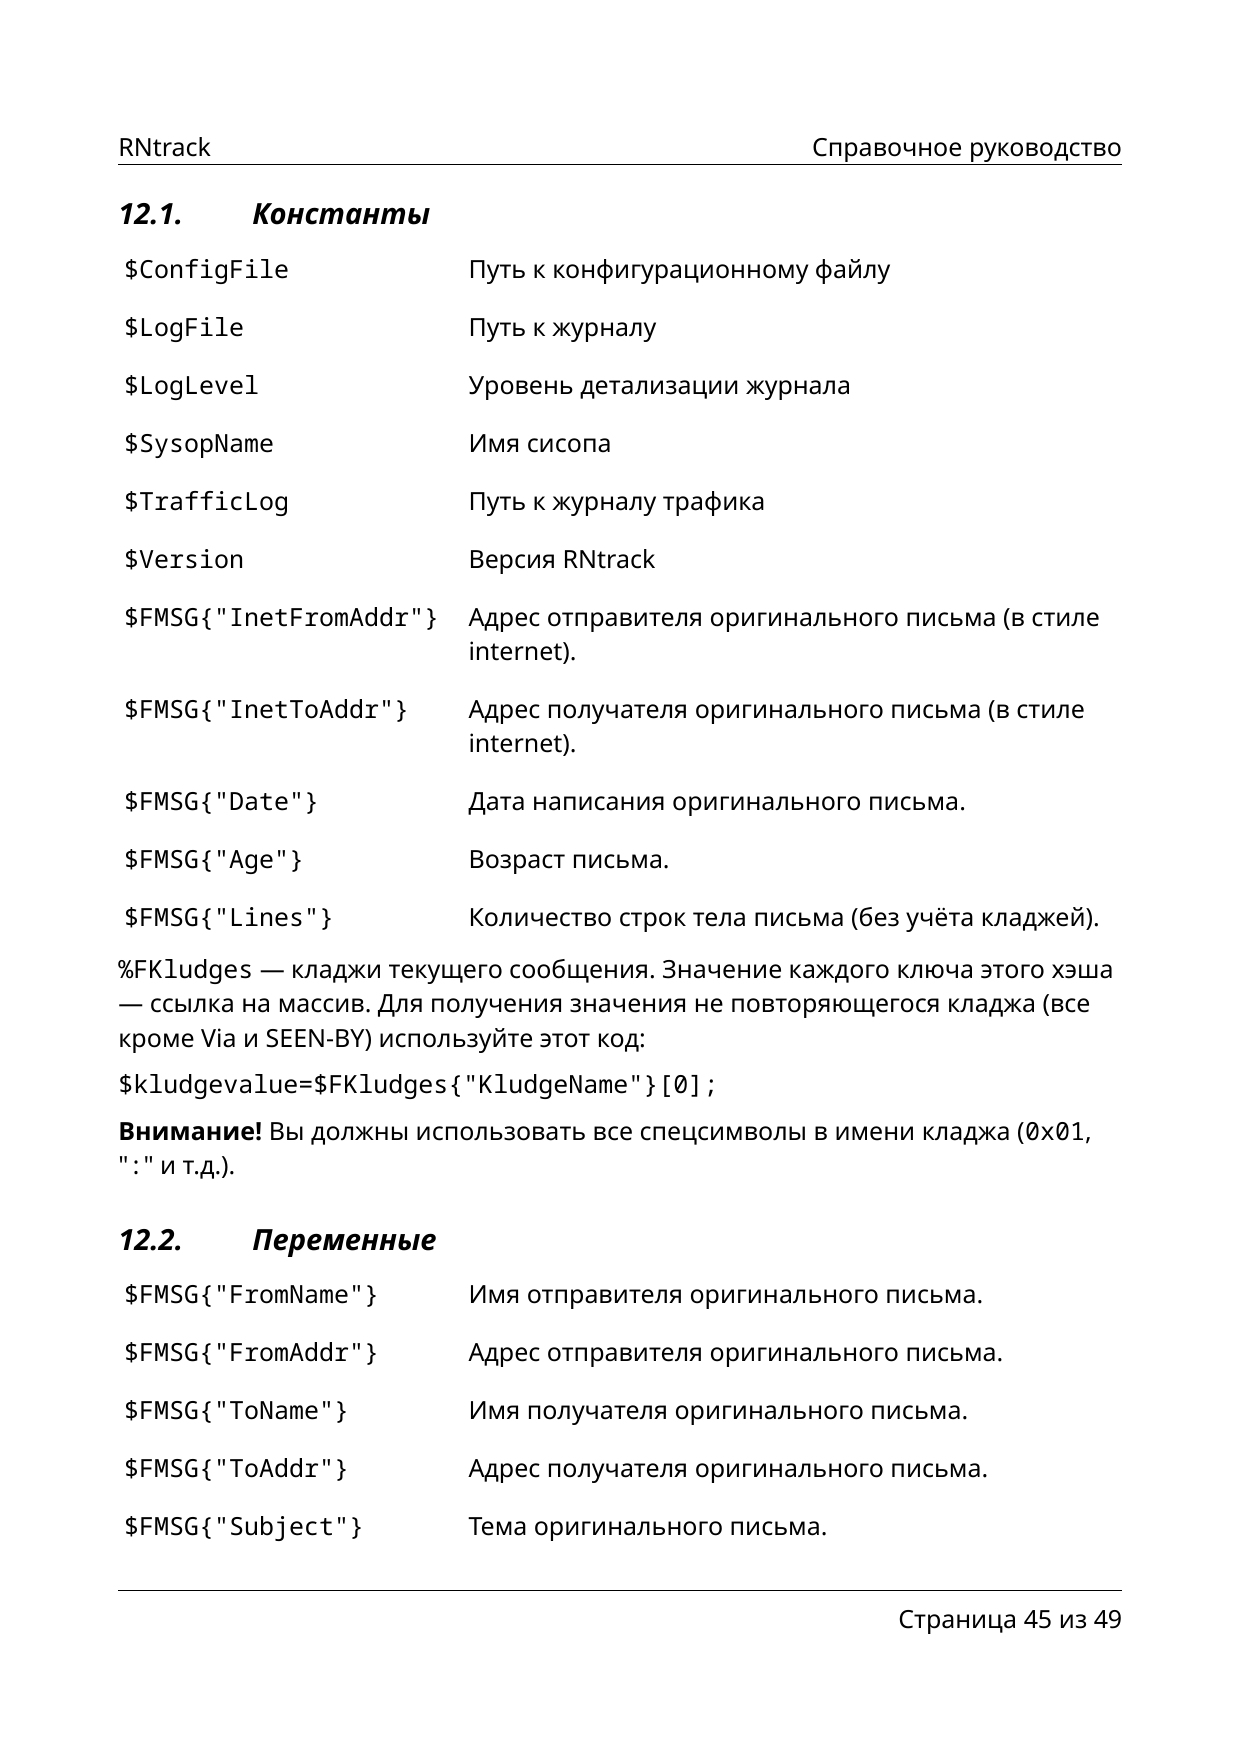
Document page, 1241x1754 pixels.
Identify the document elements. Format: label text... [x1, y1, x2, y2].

table_cell Количество строк тела письма (без учёта кладжей). [463, 894, 1122, 952]
table_cell $FMSG{"ToName"} [118, 1387, 462, 1445]
table_cell $FMSG{"Lines"} [118, 894, 462, 952]
table_cell Возраст письма. [463, 836, 1122, 894]
table_header Имя отправителя оригинального письма. [463, 1271, 1122, 1329]
text %FKludges — кладжи текущего сообщения. Значение каждого ключа этого хэша — ссылка на массив. Для получения значения не повторяющегося кладжа (все кроме Via и SEEN-BY) используйте этот код: [118, 952, 1122, 1054]
table_cell $FMSG{"ToAddr"} [118, 1445, 462, 1503]
table_cell $LogLevel [118, 362, 462, 420]
subtitle Константы [118, 193, 1122, 233]
subtitle Переменные [118, 1219, 1122, 1259]
table_cell $FMSG{"Date"} [118, 778, 462, 836]
text $kludgevalue=$FKludges{"KludgeName"}[0]; [118, 1067, 1122, 1101]
table_cell Уровень детализации журнала [463, 362, 1122, 420]
table_cell Адрес отправителя оригинального письма (в стиле internet). [463, 594, 1122, 686]
table_cell $FMSG{"InetFromAddr"} [118, 594, 462, 686]
table_cell $LogFile [118, 304, 462, 362]
table_cell $FMSG{"FromAddr"} [118, 1329, 462, 1387]
table_cell Имя сисопа [463, 420, 1122, 478]
table_cell Тема оригинального письма. [463, 1503, 1122, 1549]
table_header Путь к конфигурационному файлу [463, 246, 1122, 304]
table_header $FMSG{"FromName"} [118, 1271, 462, 1329]
table_cell $FMSG{"Age"} [118, 836, 462, 894]
table_cell Адрес отправителя оригинального письма. [463, 1329, 1122, 1387]
table_cell $SysopName [118, 420, 462, 478]
table_cell Путь к журналу [463, 304, 1122, 362]
text Внимание! Вы должны использовать все спецсимволы в имени кладжа (0x01, ":" и т.д.). [118, 1113, 1122, 1181]
table_cell Имя получателя оригинального письма. [463, 1387, 1122, 1445]
table_cell $FMSG{"Subject"} [118, 1503, 462, 1549]
table_header $ConfigFile [118, 246, 462, 304]
table_cell Дата написания оригинального письма. [463, 778, 1122, 836]
table_cell Адрес получателя оригинального письма (в стиле internet). [463, 686, 1122, 778]
table_cell $FMSG{"InetToAddr"} [118, 686, 462, 778]
table_cell $Version [118, 536, 462, 594]
table_cell Версия RNtrack [463, 536, 1122, 594]
table_cell $TrafficLog [118, 478, 462, 536]
table_cell Адрес получателя оригинального письма. [463, 1445, 1122, 1503]
table_cell Путь к журналу трафика [463, 478, 1122, 536]
